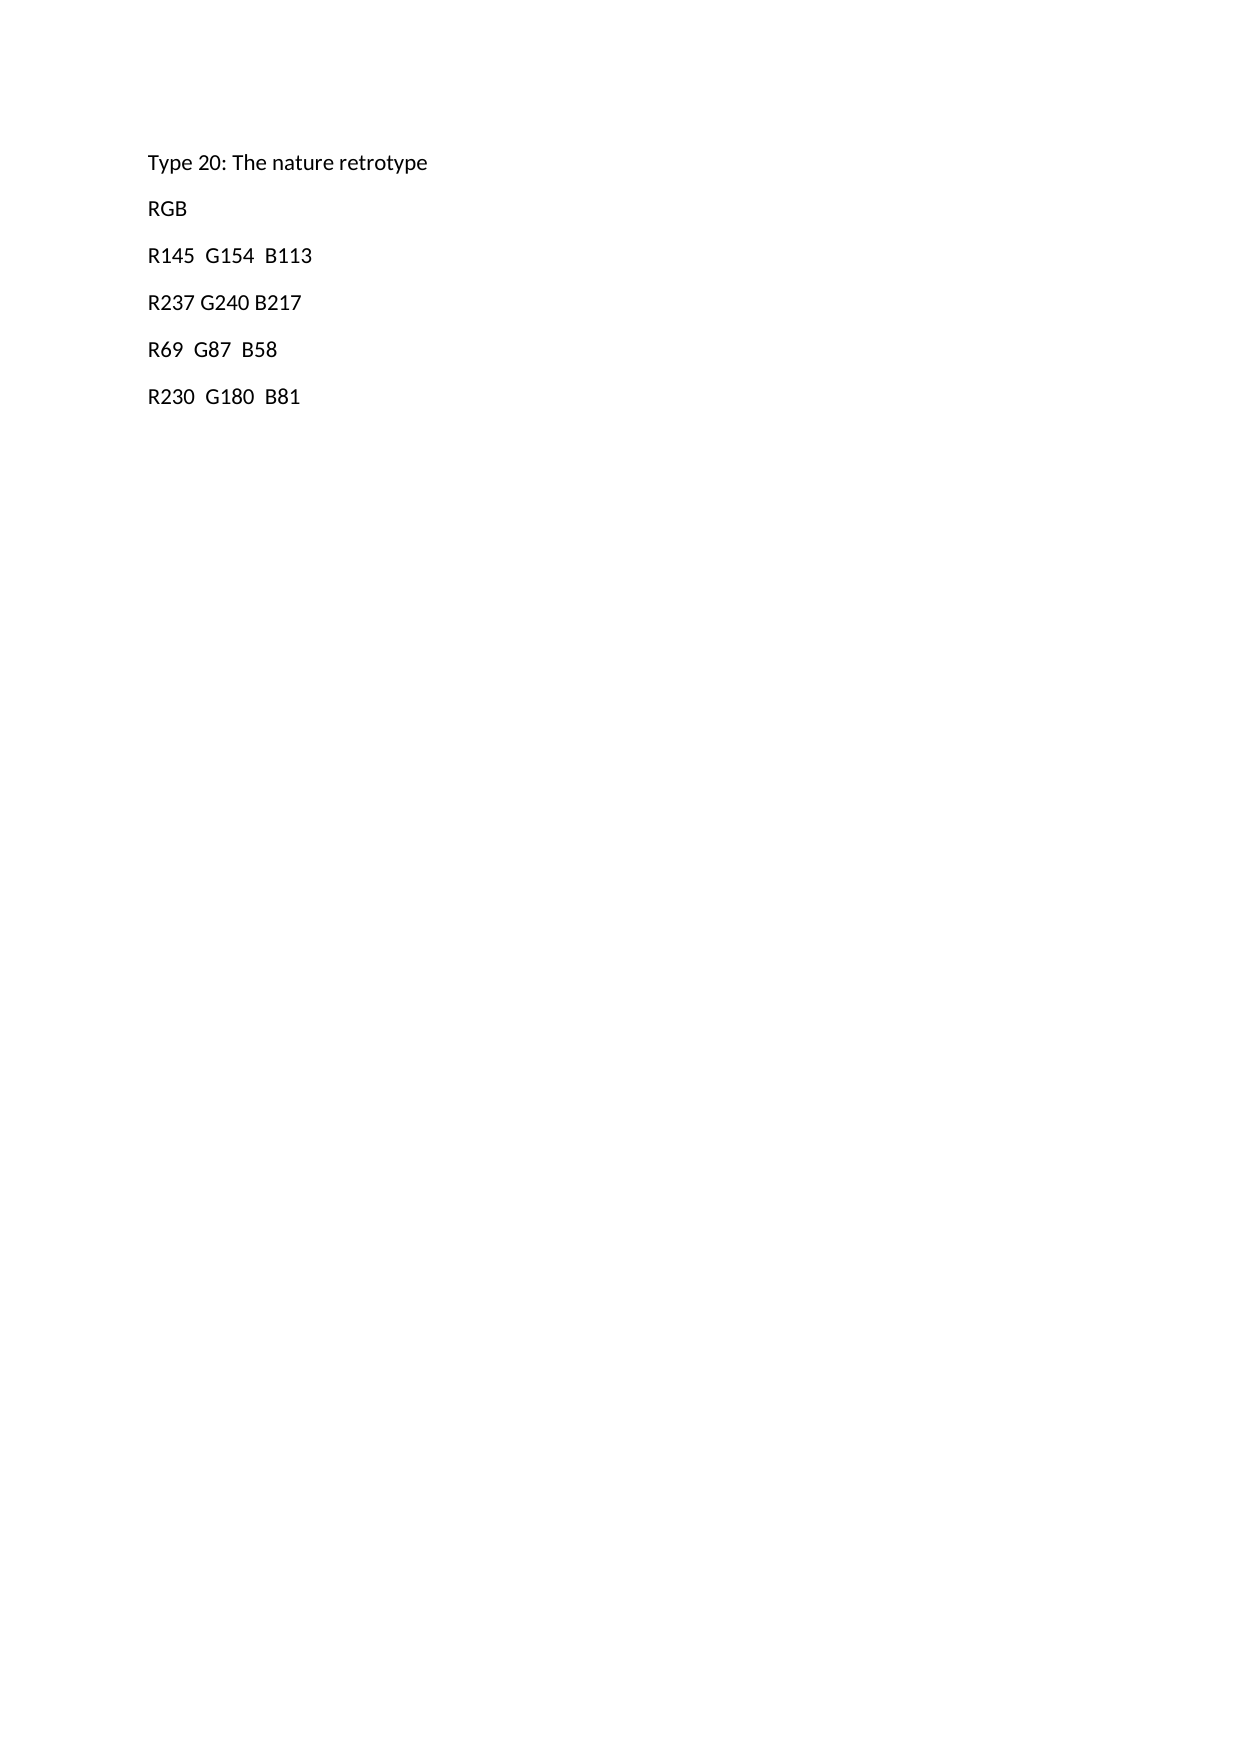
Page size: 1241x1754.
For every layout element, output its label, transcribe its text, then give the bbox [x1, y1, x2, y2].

text R69 G87 B58 [148, 335, 1093, 363]
text RGB [148, 194, 1093, 222]
text R145 G154 B113 [148, 241, 1093, 269]
text R230 G180 B81 [148, 382, 1093, 410]
text Type 20: The nature retrotype [148, 148, 1093, 176]
text R237 G240 B217 [148, 288, 1093, 316]
